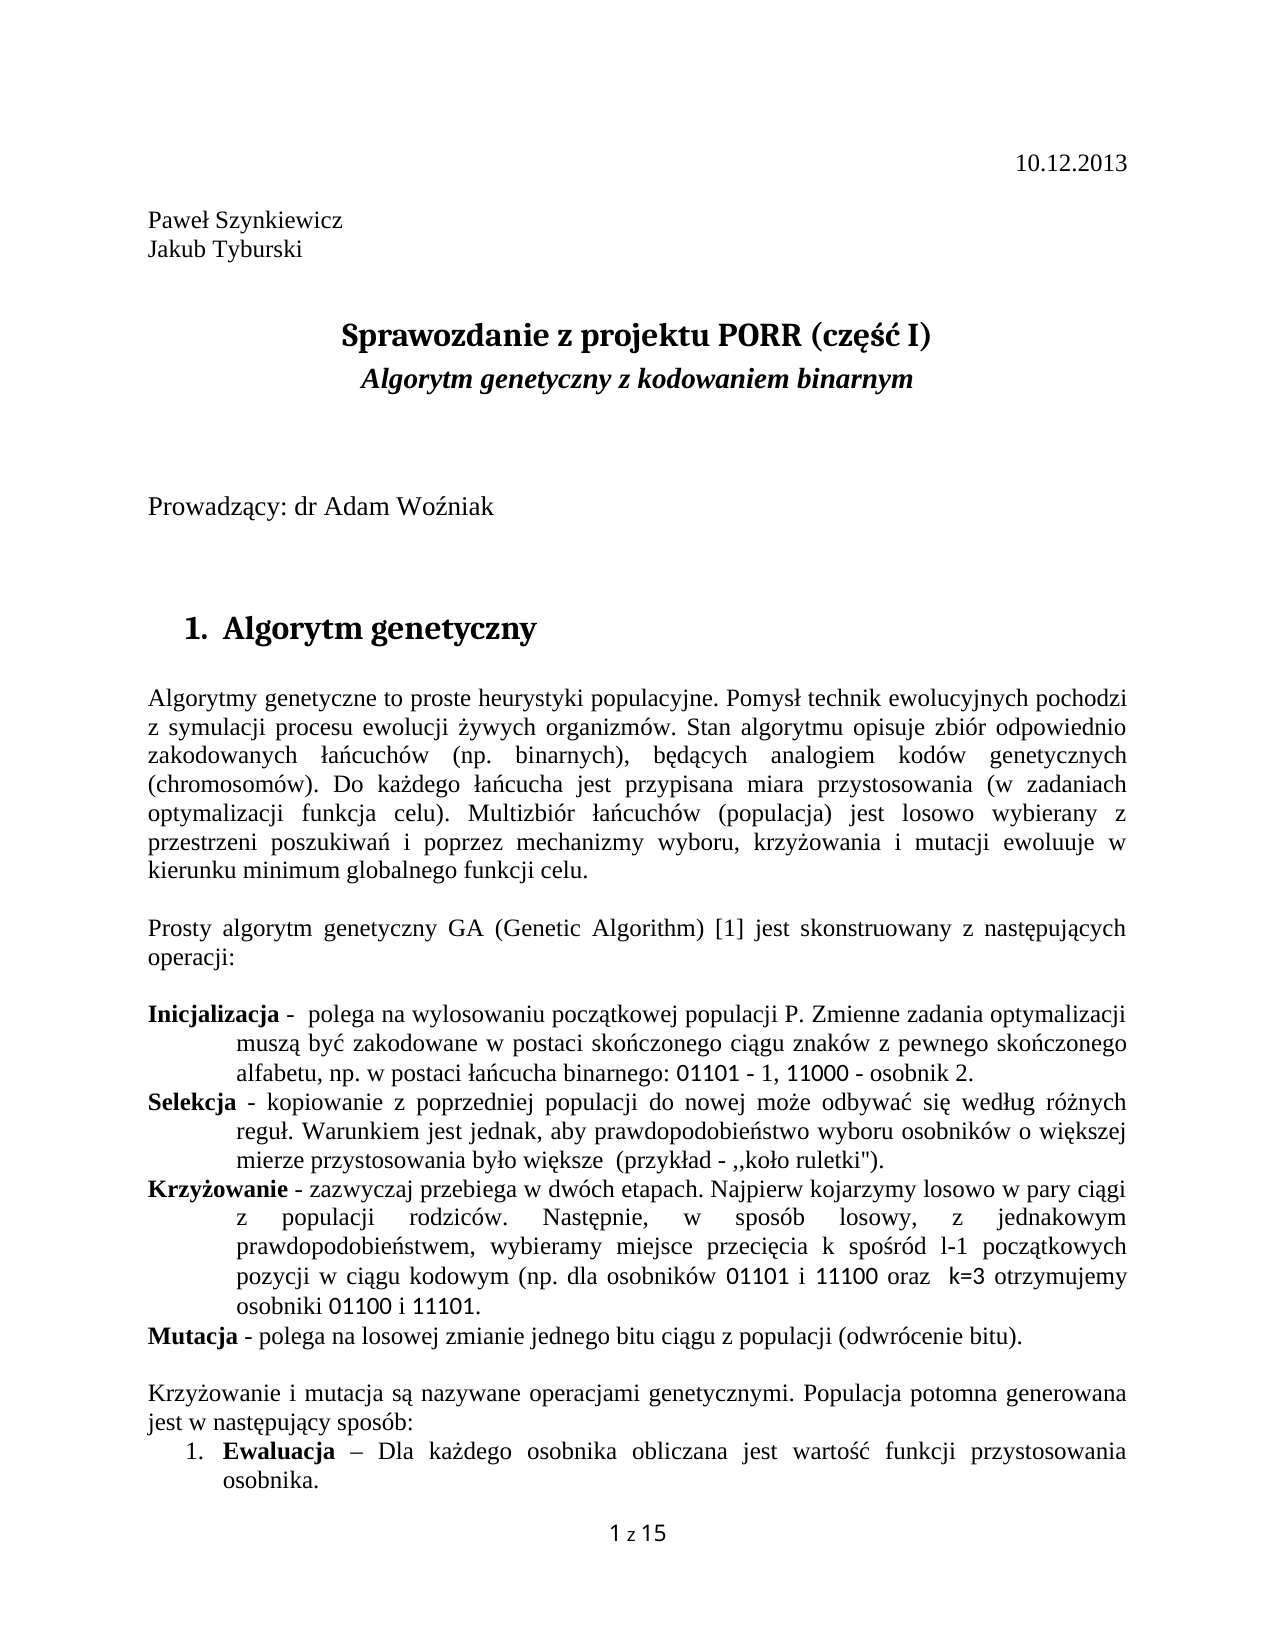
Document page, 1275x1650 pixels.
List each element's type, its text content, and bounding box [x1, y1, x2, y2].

text Selekcja - kopiowanie z poprzedniej populacji do nowej może odbywać się według różnych reguł. Warunkiem jest jednak, aby prawdopodobieństwo wyboru osobników o większej mierze przystosowania było większe (przykład - ,,koło ruletki''). [148, 1087, 1127, 1174]
text Algorytmy genetyczne to proste heurystyki populacyjne. Pomysł technik ewolucyjnych pochodzi z symulacji procesu ewolucji żywych organizmów. Stan algorytmu opisuje zbiór odpowiednio zakodowanych łańcuchów (np. binarnych), będących analogiem kodów genetycznych (chromosomów). Do każdego łańcucha jest przypisana miara przystosowania (w zadaniach optymalizacji funkcja celu). Multizbiór łańcuchów (populacja) jest losowo wybierany z przestrzeni poszukiwań i poprzez mechanizmy wyboru, krzyżowania i mutacji ewoluuje w kierunku minimum globalnego funkcji celu. [148, 683, 1127, 884]
text Krzyżowanie i mutacja są nazywane operacjami genetycznymi. Populacja potomna generowana jest w następujący sposób: [148, 1378, 1127, 1436]
text Paweł Szynkiewicz [148, 205, 1127, 234]
text Mutacja - polega na losowej zmianie jednego bitu ciągu z populacji (odwrócenie bitu). [148, 1321, 1127, 1350]
list Ewaluacja – Dla każdego osobnika obliczana jest wartość funkcji przystosowania osobnika. [185, 1436, 1127, 1493]
text 10.12.2013 [148, 148, 1127, 176]
text Krzyżowanie - zazwyczaj przebiega w dwóch etapach. Najpierw kojarzymy losowo w pary ciągi z populacji rodziców. Następnie, w sposób losowy, z jednakowym prawdopodobieństwem, wybieramy miejsce przecięcia k spośród l-1 początkowych pozycji w ciągu kodowym (np. dla osobników 01101 i 11100 oraz k=3 otrzymujemy osobniki 01100 i 11101. [148, 1174, 1127, 1321]
text Prosty algorytm genetyczny GA (Genetic Algorithm) [1] jest skonstruowany z następujących operacji: [148, 913, 1127, 971]
text Jakub Tyburski [148, 234, 1127, 263]
subtitle Sprawozdanie z projektu PORR (część I) [148, 316, 1127, 355]
text Inicjalizacja - polega na wylosowaniu początkowej populacji P. Zmienne zadania optymalizacji muszą być zakodowane w postaci skończonego ciągu znaków z pewnego skończonego alfabetu, np. w postaci łańcucha binarnego: 01101 - 1, 11000 - osobnik 2. [148, 999, 1127, 1087]
text Algorytm genetyczny z kodowaniem binarnym [148, 361, 1127, 394]
subtitle Algorytm genetyczny [185, 610, 1127, 648]
text Prowadzący: dr Adam Woźniak [148, 490, 1127, 521]
